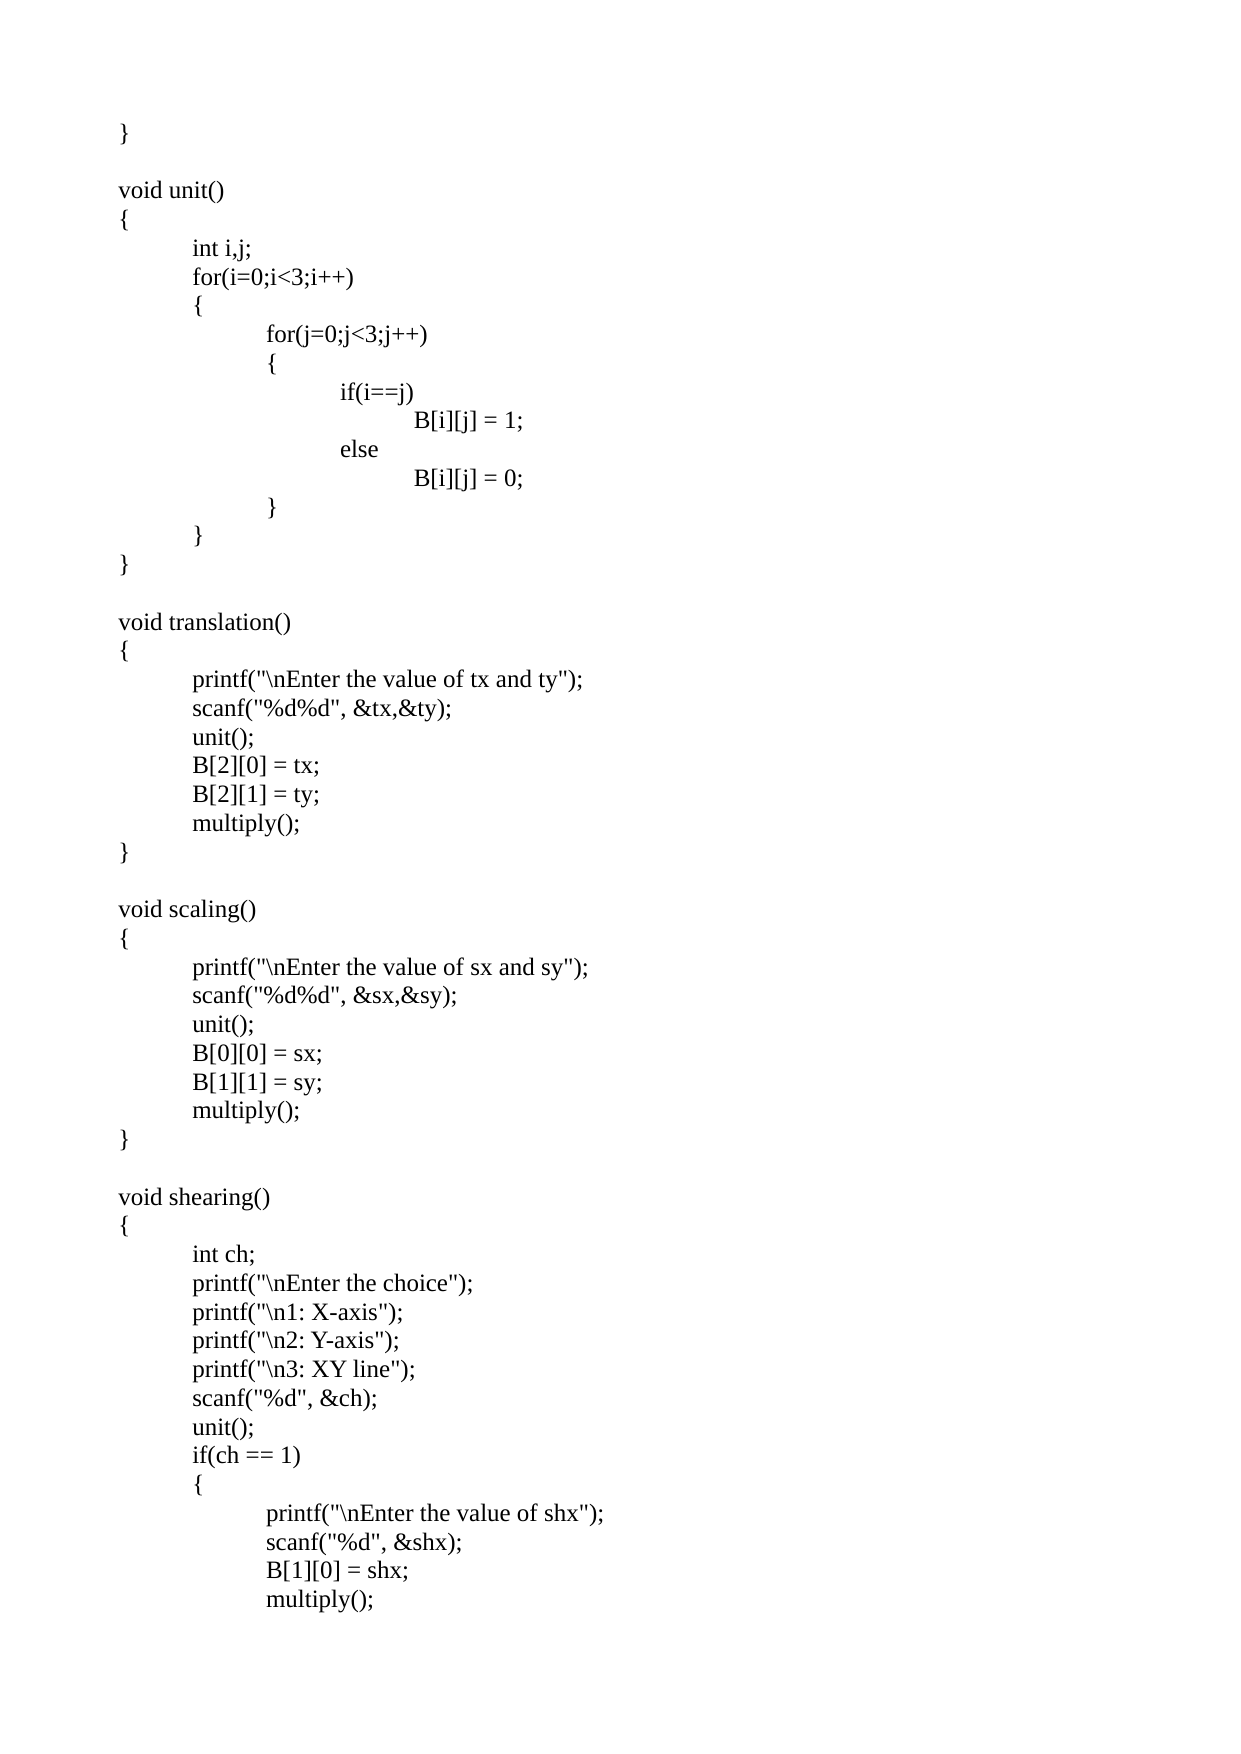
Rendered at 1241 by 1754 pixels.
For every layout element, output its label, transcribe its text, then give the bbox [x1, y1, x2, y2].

text B[2][1] = ty; [118, 779, 1122, 808]
text printf("\nEnter the value of tx and ty"); [118, 664, 1122, 693]
text printf("\nEnter the value of shx"); [118, 1498, 1122, 1527]
text for(i=0;i<3;i++) [118, 262, 1122, 291]
text scanf("%d%d", &sx,&sy); [118, 981, 1122, 1009]
text scanf("%d%d", &tx,&ty); [118, 693, 1122, 722]
text void scaling() [118, 894, 1122, 923]
text { [118, 1469, 1122, 1498]
text } [118, 837, 1122, 866]
text printf("\n3: XY line"); [118, 1354, 1122, 1383]
text unit(); [118, 1412, 1122, 1441]
text { [118, 348, 1122, 377]
text multiply(); [118, 1096, 1122, 1124]
text B[2][0] = tx; [118, 751, 1122, 779]
text scanf("%d", &ch); [118, 1383, 1122, 1412]
text printf("\n1: X-axis"); [118, 1297, 1122, 1326]
text } [118, 549, 1122, 578]
text int i,j; [118, 233, 1122, 262]
text if(ch == 1) [118, 1441, 1122, 1469]
text unit(); [118, 1009, 1122, 1038]
text } [118, 1124, 1122, 1153]
text { [118, 636, 1122, 664]
text B[1][0] = shx; [118, 1556, 1122, 1584]
text { [118, 204, 1122, 233]
text scanf("%d", &shx); [118, 1527, 1122, 1556]
text unit(); [118, 722, 1122, 751]
text int ch; [118, 1239, 1122, 1268]
text } [118, 118, 1122, 147]
text { [118, 1211, 1122, 1239]
text printf("\nEnter the value of sx and sy"); [118, 952, 1122, 981]
text if(i==j) [118, 377, 1122, 406]
text B[i][j] = 0; [118, 463, 1122, 492]
text } [118, 521, 1122, 549]
text for(j=0;j<3;j++) [118, 319, 1122, 348]
text printf("\nEnter the choice"); [118, 1268, 1122, 1297]
text B[1][1] = sy; [118, 1067, 1122, 1096]
text void shearing() [118, 1182, 1122, 1211]
text printf("\n2: Y-axis"); [118, 1326, 1122, 1354]
text void unit() [118, 176, 1122, 204]
text void translation() [118, 607, 1122, 636]
text else [118, 434, 1122, 463]
text B[0][0] = sx; [118, 1038, 1122, 1067]
text { [118, 291, 1122, 319]
text { [118, 923, 1122, 952]
text B[i][j] = 1; [118, 406, 1122, 434]
text } [118, 492, 1122, 521]
text multiply(); [118, 808, 1122, 837]
text multiply(); [118, 1584, 1122, 1613]
